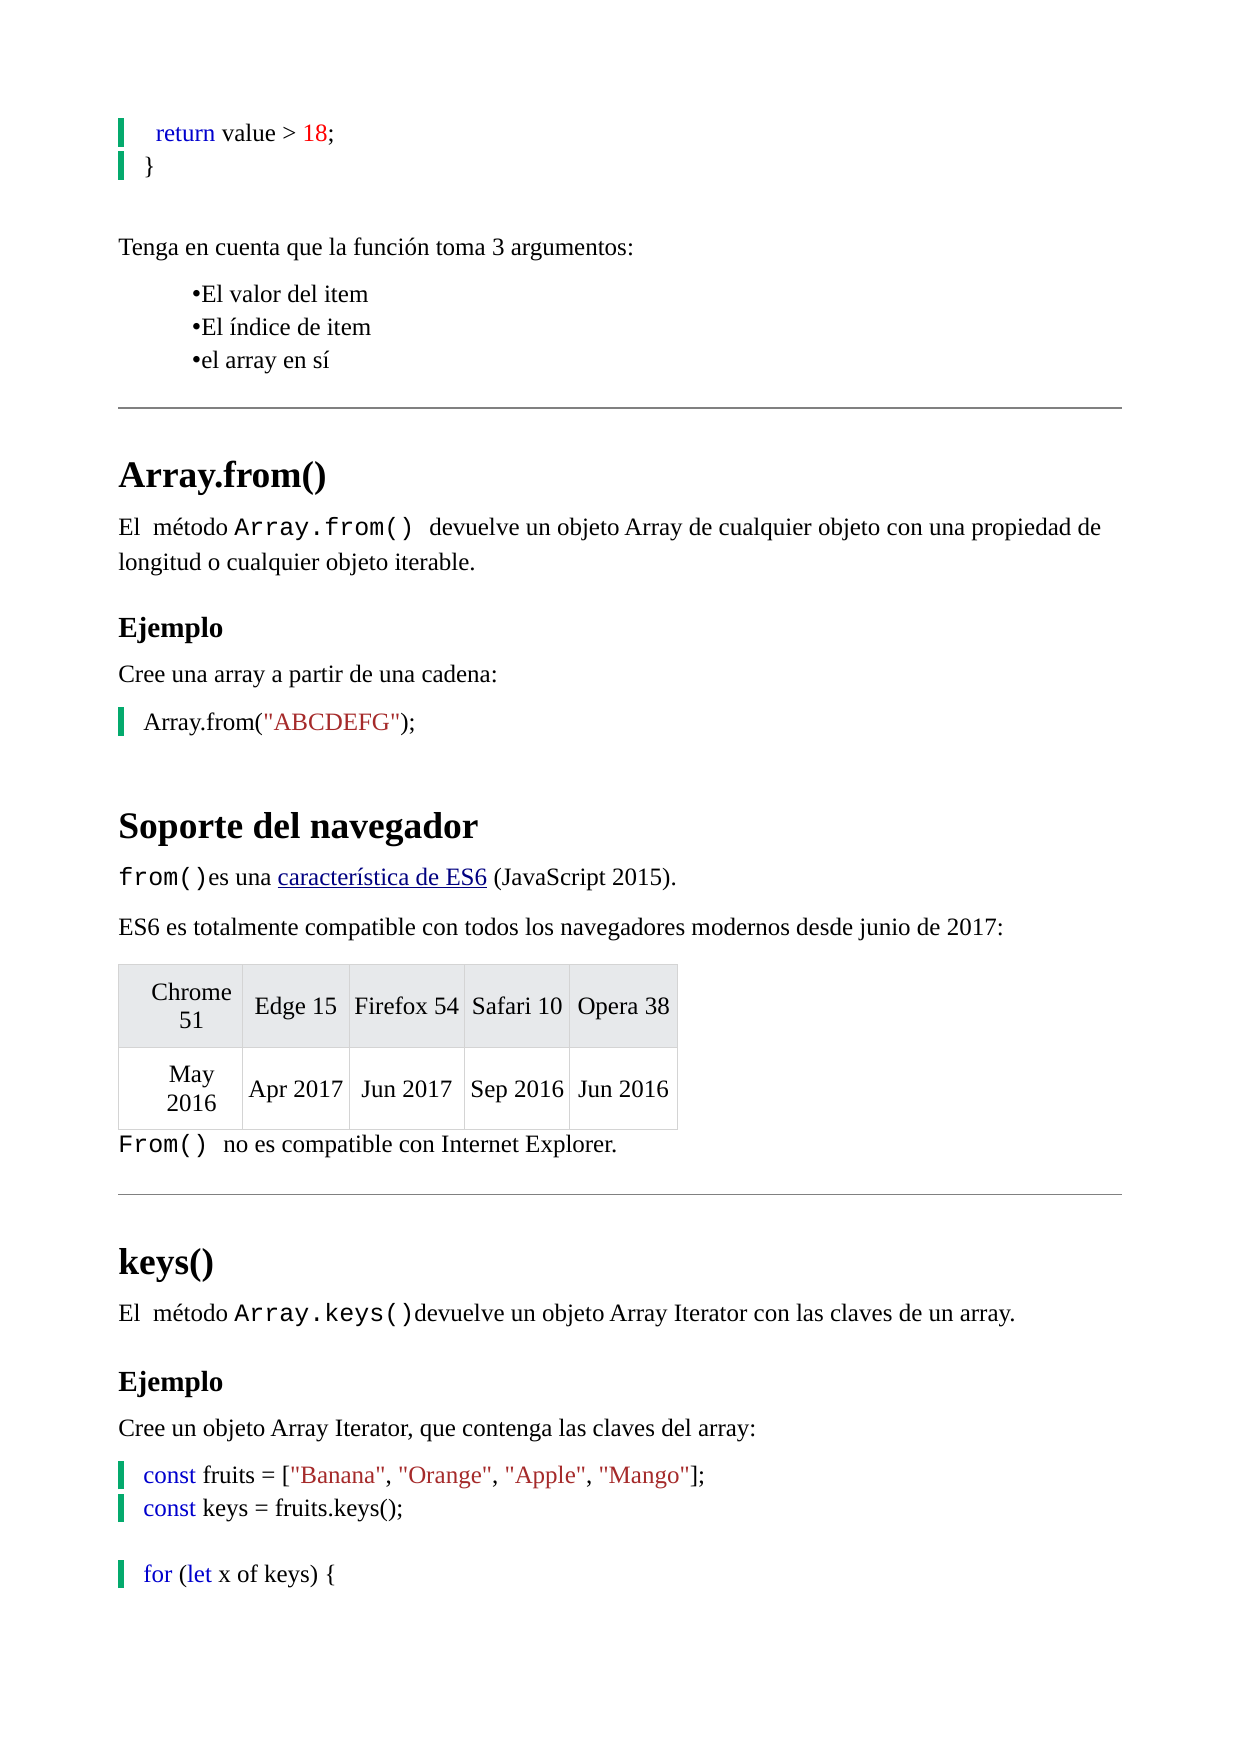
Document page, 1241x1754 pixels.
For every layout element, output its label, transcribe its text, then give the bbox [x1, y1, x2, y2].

list el array en sí [118, 345, 1122, 374]
text ES6 es totalmente compatible con todos los navegadores modernos desde junio de 2017: [118, 912, 1122, 941]
text From() no es compatible con Internet Explorer. [118, 1129, 1122, 1160]
table_cell May 2016 [119, 1048, 242, 1129]
table_cell Jun 2016 [570, 1048, 677, 1129]
subtitle keys() [118, 1239, 1122, 1282]
text Array.from("ABCDEFG"); [124, 707, 1122, 736]
table_cell Safari 10 [465, 965, 569, 1047]
table_header [118, 959, 242, 964]
subtitle Ejemplo [118, 610, 1122, 643]
list El valor del item [118, 279, 1122, 308]
table_header [243, 959, 349, 964]
subtitle Array.from() [118, 453, 1122, 496]
text El método Array.from() devuelve un objeto Array de cualquier objeto con una propiedad de longitud o cualquier objeto iterable. [118, 512, 1122, 576]
text const fruits = ["Banana", "Orange", "Apple", "Mango"]; const keys = fruits.keys(); for (let x of keys) { [118, 1461, 1122, 1588]
text Cree una array a partir de una cadena: [118, 659, 1122, 688]
table_cell Opera 38 [570, 965, 677, 1047]
table_cell Firefox 54 [350, 965, 464, 1047]
list El índice de item [118, 312, 1122, 341]
text return value > 18; } [118, 118, 1122, 180]
table_header [465, 959, 569, 964]
table_header [349, 959, 464, 964]
table_cell Sep 2016 [465, 1048, 569, 1129]
text El método Array.keys()devuelve un objeto Array Iterator con las claves de un array. [118, 1298, 1122, 1329]
table_cell Chrome 51 [119, 965, 242, 1047]
text from()es una característica de ES6 (JavaScript 2015). [118, 862, 1122, 893]
table_cell Jun 2017 [350, 1048, 464, 1129]
text Cree un objeto Array Iterator, que contenga las claves del array: [118, 1413, 1122, 1442]
subtitle Ejemplo [118, 1364, 1122, 1397]
table_cell Apr 2017 [243, 1048, 349, 1129]
table_header [569, 959, 677, 964]
text Tenga en cuenta que la función toma 3 argumentos: [118, 232, 1122, 261]
subtitle Soporte del navegador [118, 803, 1122, 846]
table_cell Edge 15 [243, 965, 349, 1047]
